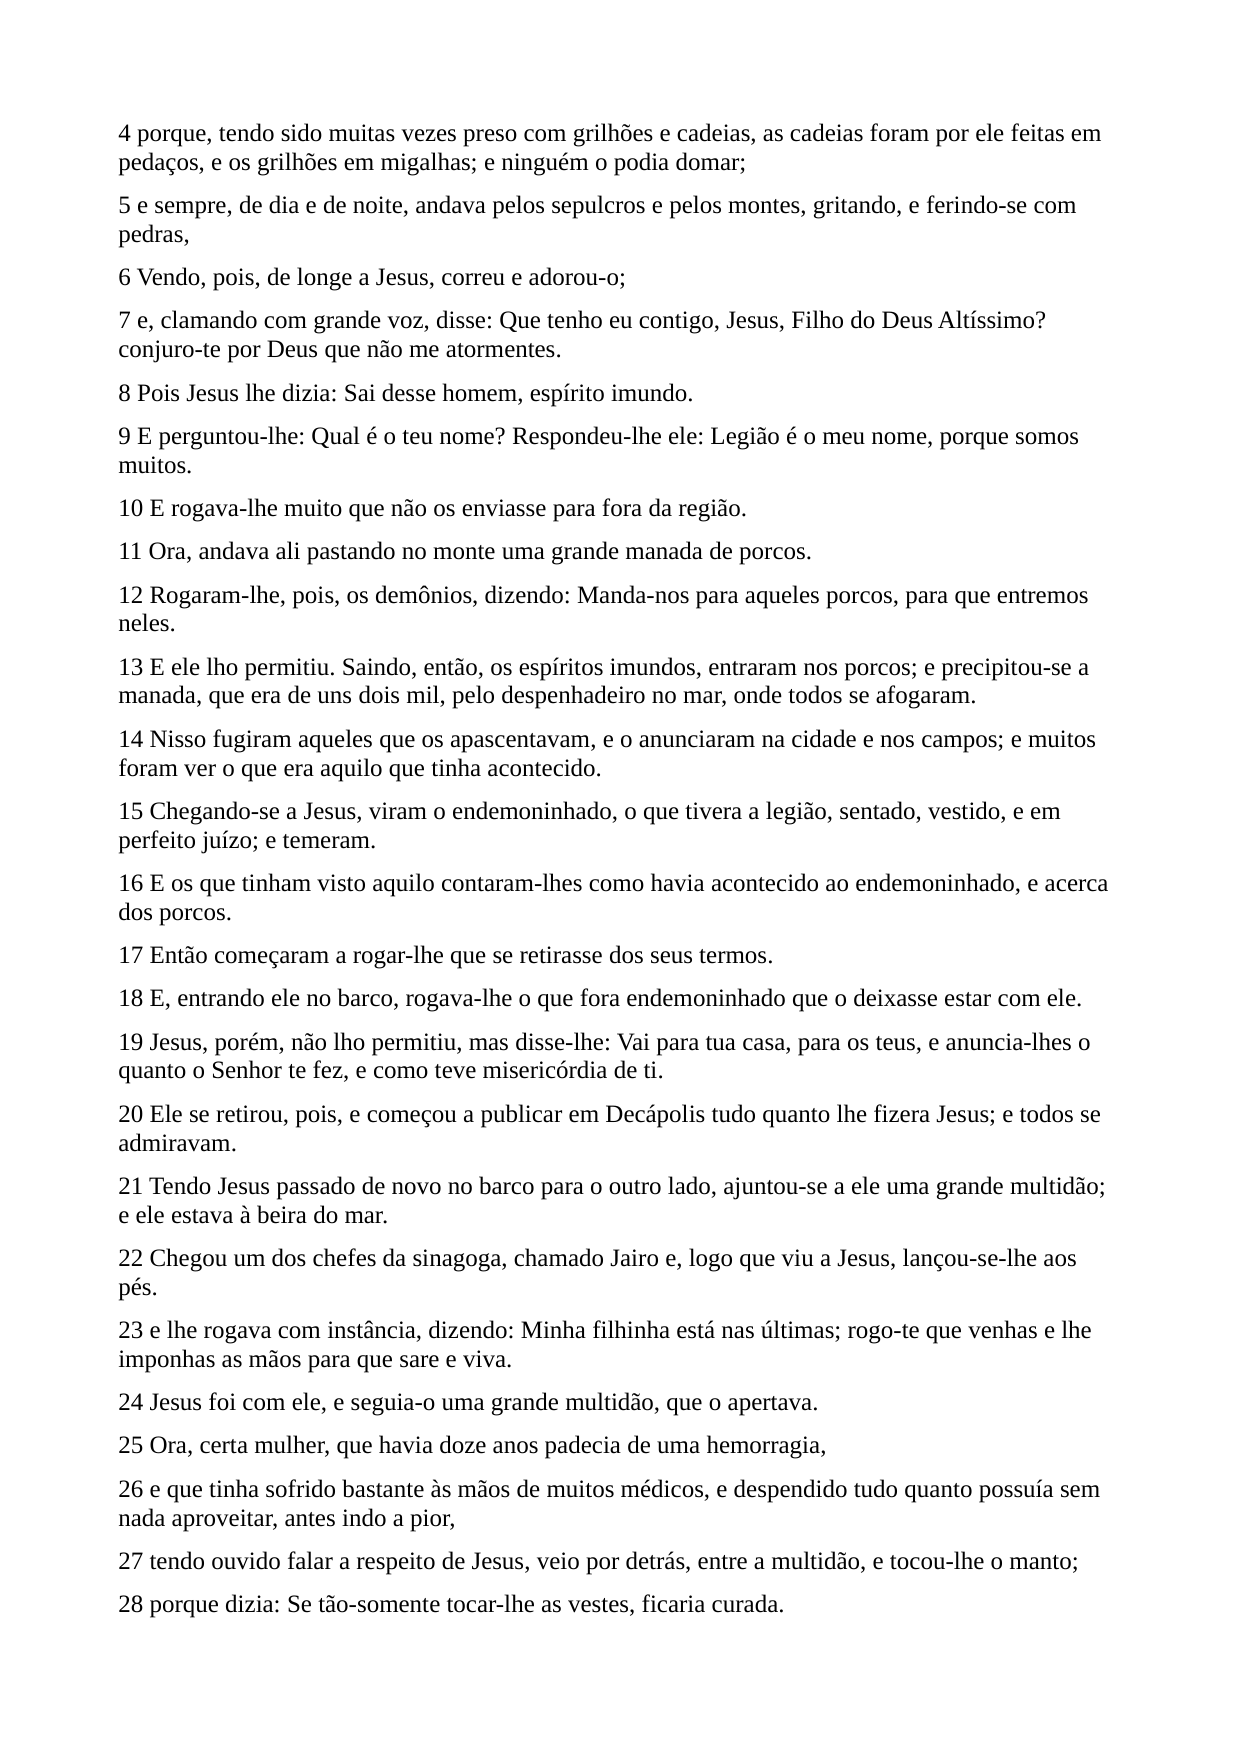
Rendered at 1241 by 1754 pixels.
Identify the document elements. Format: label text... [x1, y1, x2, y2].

text 24 Jesus foi com ele, e seguia-o uma grande multidão, que o apertava. [118, 1387, 1122, 1416]
text 12 Rogaram-lhe, pois, os demônios, dizendo: Manda-nos para aqueles porcos, para que entremos neles. [118, 580, 1122, 637]
text 9 E perguntou-lhe: Qual é o teu nome? Respondeu-lhe ele: Legião é o meu nome, porque somos muitos. [118, 421, 1122, 478]
text 16 E os que tinham visto aquilo contaram-lhes como havia acontecido ao endemoninhado, e acerca dos porcos. [118, 868, 1122, 926]
text 21 Tendo Jesus passado de novo no barco para o outro lado, ajuntou-se a ele uma grande multidão; e ele estava à beira do mar. [118, 1171, 1122, 1228]
text 4 porque, tendo sido muitas vezes preso com grilhões e cadeias, as cadeias foram por ele feitas em pedaços, e os grilhões em migalhas; e ninguém o podia domar; [118, 118, 1122, 176]
text 18 E, entrando ele no barco, rogava-lhe o que fora endemoninhado que o deixasse estar com ele. [118, 983, 1122, 1012]
text 10 E rogava-lhe muito que não os enviasse para fora da região. [118, 493, 1122, 522]
text 11 Ora, andava ali pastando no monte uma grande manada de porcos. [118, 536, 1122, 565]
text 7 e, clamando com grande voz, disse: Que tenho eu contigo, Jesus, Filho do Deus Altíssimo? conjuro-te por Deus que não me atormentes. [118, 306, 1122, 363]
text 14 Nisso fugiram aqueles que os apascentavam, e o anunciaram na cidade e nos campos; e muitos foram ver o que era aquilo que tinha acontecido. [118, 724, 1122, 781]
text 26 e que tinha sofrido bastante às mãos de muitos médicos, e despendido tudo quanto possuía sem nada aproveitar, antes indo a pior, [118, 1474, 1122, 1531]
text 23 e lhe rogava com instância, dizendo: Minha filhinha está nas últimas; rogo-te que venhas e lhe imponhas as mãos para que sare e viva. [118, 1315, 1122, 1373]
text 8 Pois Jesus lhe dizia: Sai desse homem, espírito imundo. [118, 378, 1122, 406]
text 22 Chegou um dos chefes da sinagoga, chamado Jairo e, logo que viu a Jesus, lançou-se-lhe aos pés. [118, 1243, 1122, 1301]
text 13 E ele lho permitiu. Saindo, então, os espíritos imundos, entraram nos porcos; e precipitou-se a manada, que era de uns dois mil, pelo despenhadeiro no mar, onde todos se afogaram. [118, 652, 1122, 709]
text 27 tendo ouvido falar a respeito de Jesus, veio por detrás, entre a multidão, e tocou-lhe o manto; [118, 1546, 1122, 1575]
text 25 Ora, certa mulher, que havia doze anos padecia de uma hemorragia, [118, 1431, 1122, 1459]
text 19 Jesus, porém, não lho permitiu, mas disse-lhe: Vai para tua casa, para os teus, e anuncia-lhes o quanto o Senhor te fez, e como teve misericórdia de ti. [118, 1027, 1122, 1084]
text 6 Vendo, pois, de longe a Jesus, correu e adorou-o; [118, 262, 1122, 291]
text 15 Chegando-se a Jesus, viram o endemoninhado, o que tivera a legião, sentado, vestido, e em perfeito juízo; e temeram. [118, 796, 1122, 853]
text 28 porque dizia: Se tão-somente tocar-lhe as vestes, ficaria curada. [118, 1589, 1122, 1618]
text 5 e sempre, de dia e de noite, andava pelos sepulcros e pelos montes, gritando, e ferindo-se com pedras, [118, 190, 1122, 248]
text 17 Então começaram a rogar-lhe que se retirasse dos seus termos. [118, 940, 1122, 969]
text 20 Ele se retirou, pois, e começou a publicar em Decápolis tudo quanto lhe fizera Jesus; e todos se admiravam. [118, 1099, 1122, 1156]
